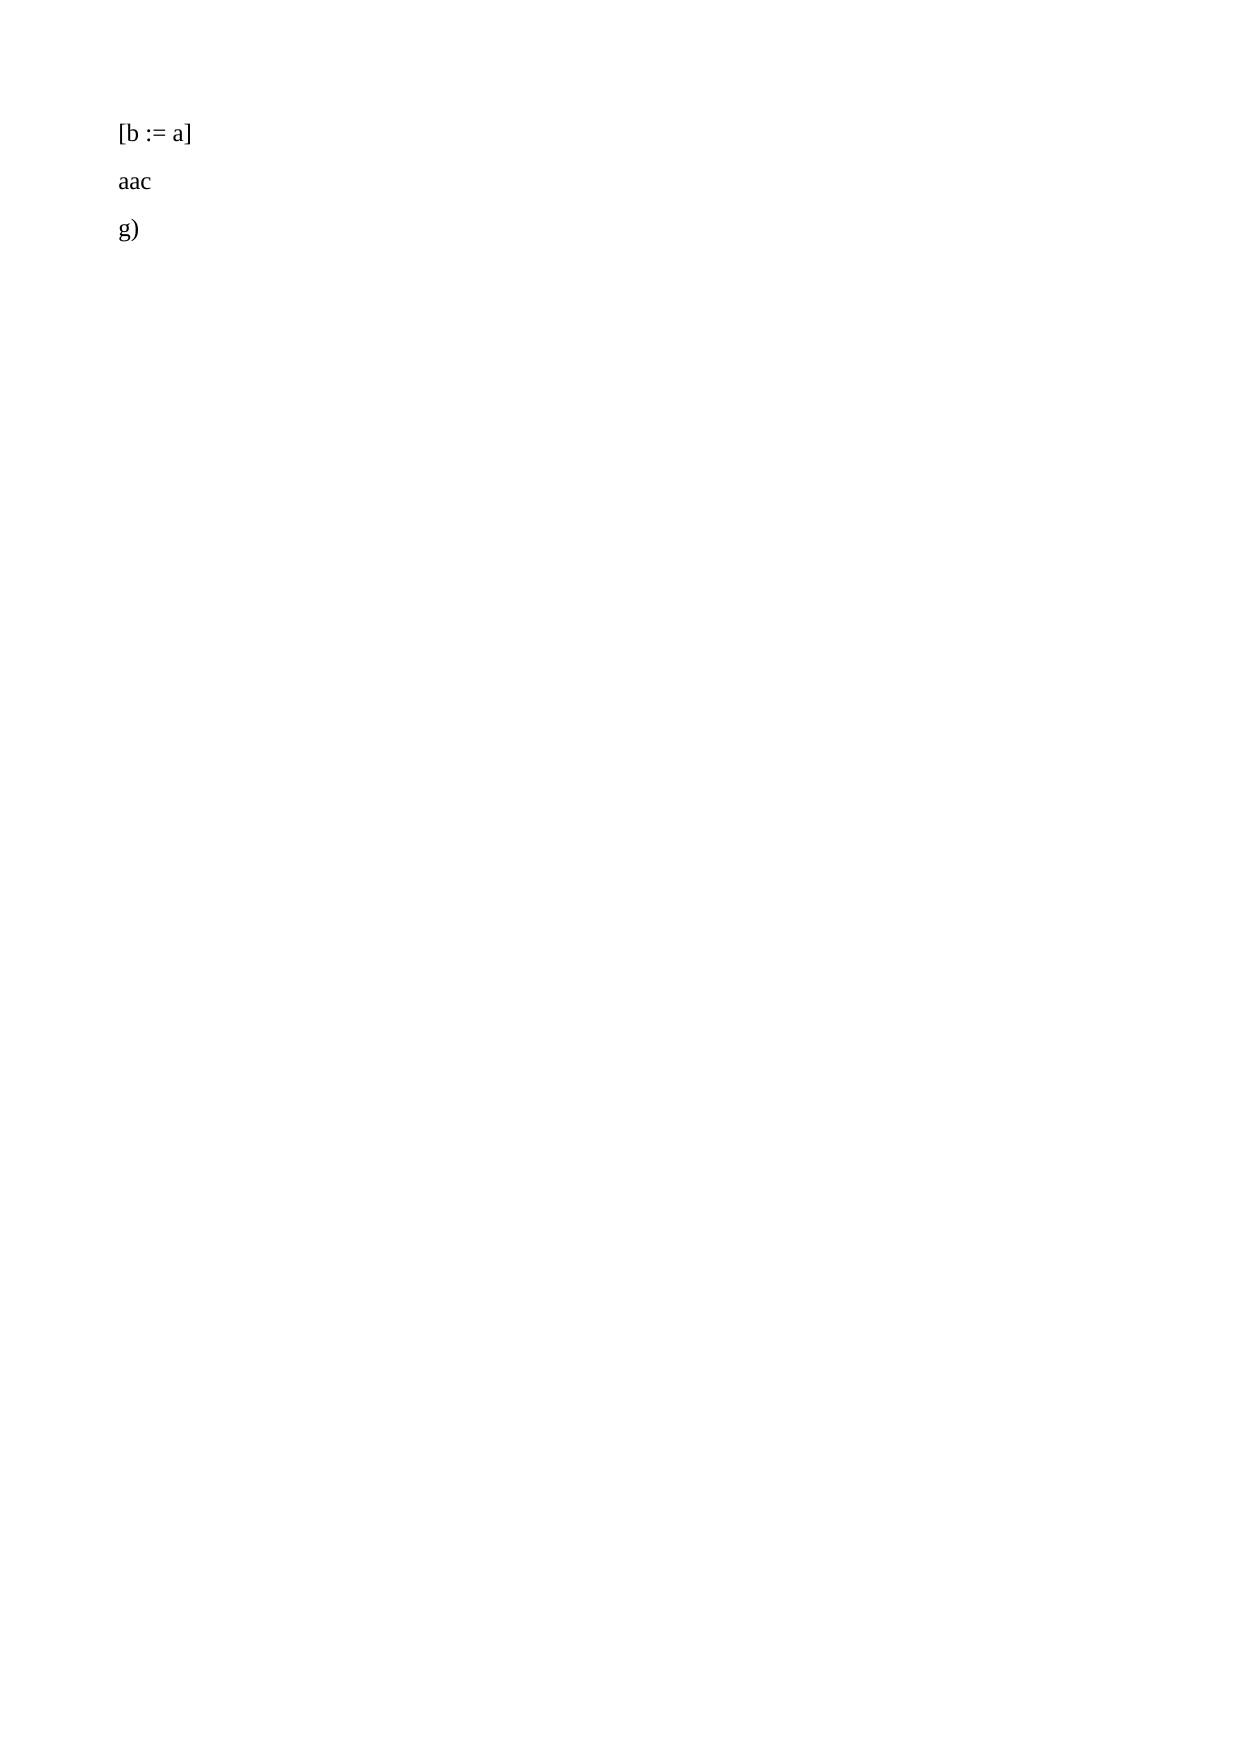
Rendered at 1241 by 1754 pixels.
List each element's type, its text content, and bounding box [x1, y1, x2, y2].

text [b := a] [118, 118, 1122, 147]
text aac [118, 166, 1122, 194]
text g) [118, 213, 1122, 242]
